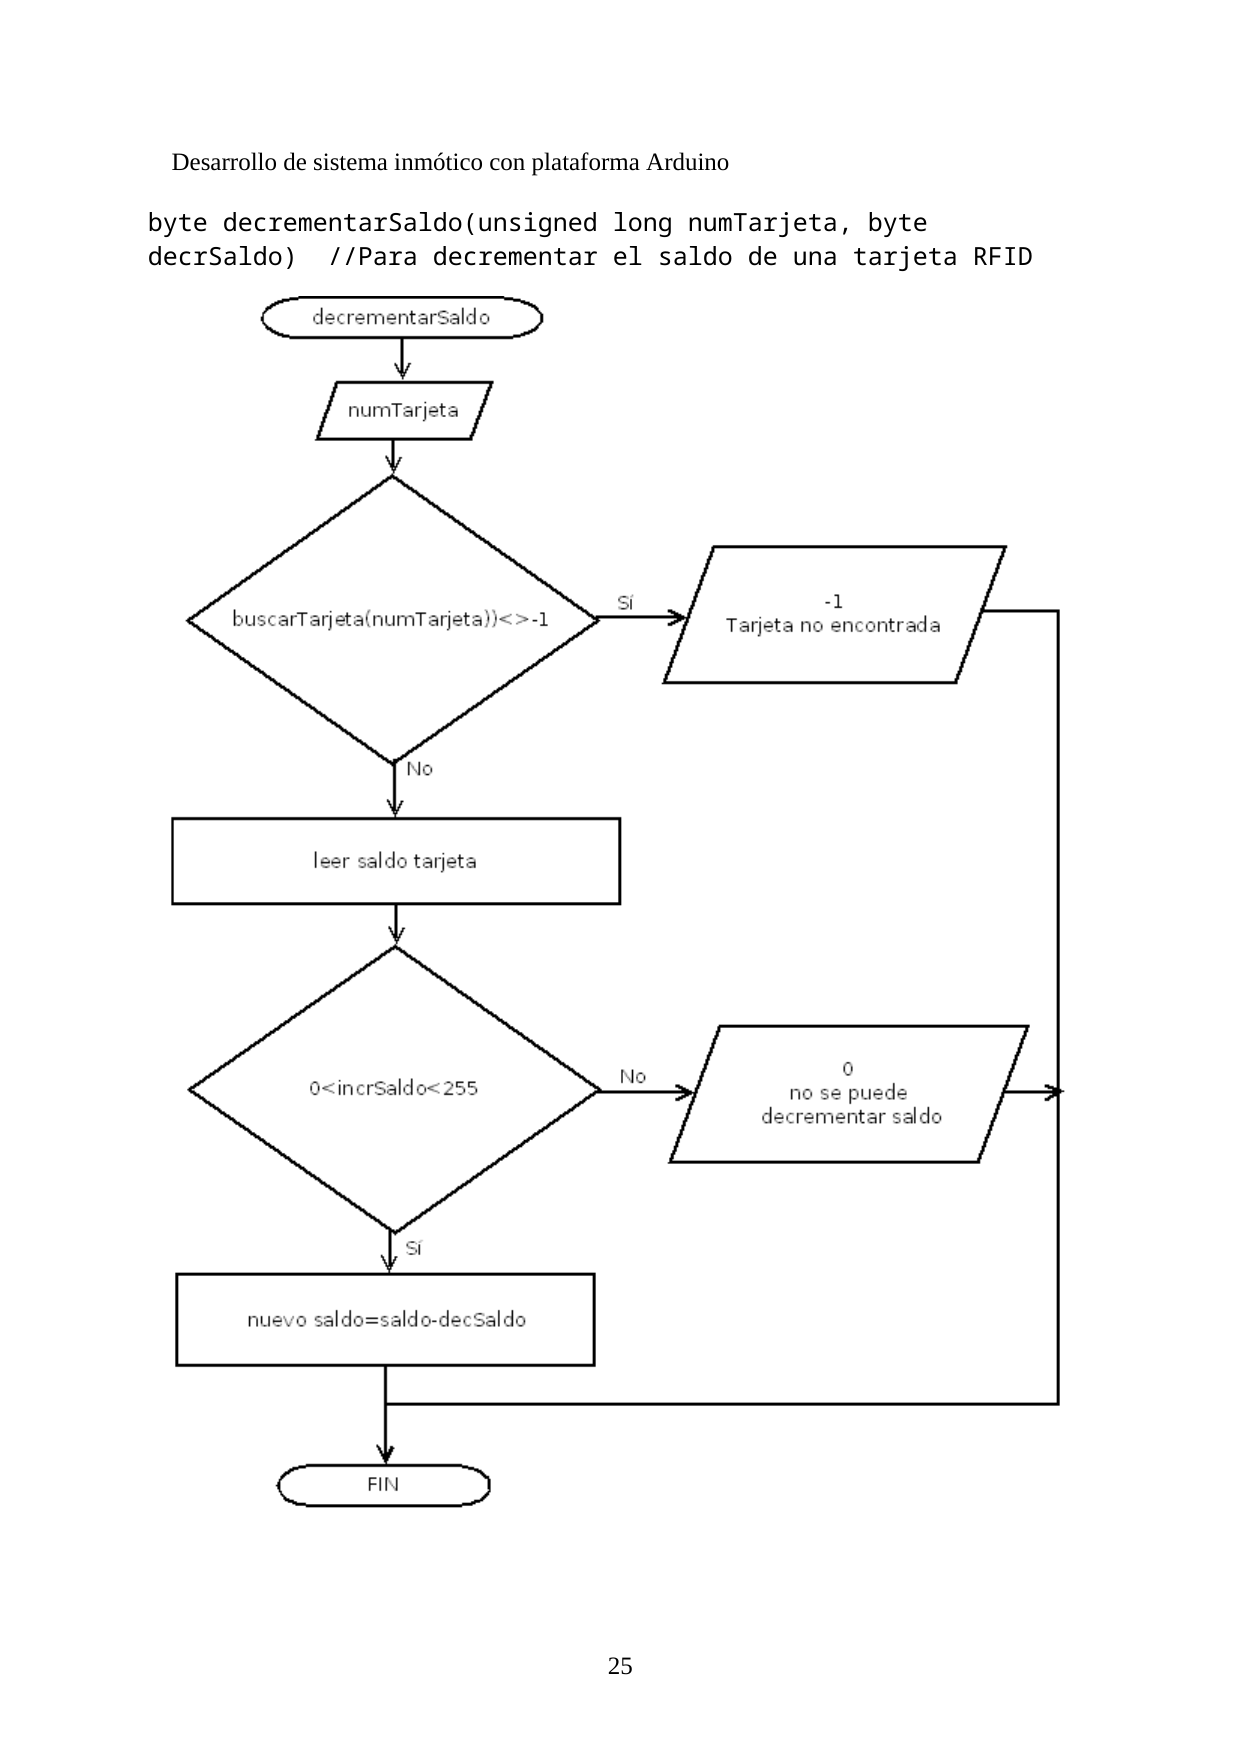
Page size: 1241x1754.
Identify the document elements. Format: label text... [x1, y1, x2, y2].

picture [171, 296, 1069, 1509]
text byte decrementarSaldo(unsigned long numTarjeta, byte decrSaldo) //Para decrementar el saldo de una tarjeta RFID [148, 205, 1092, 273]
